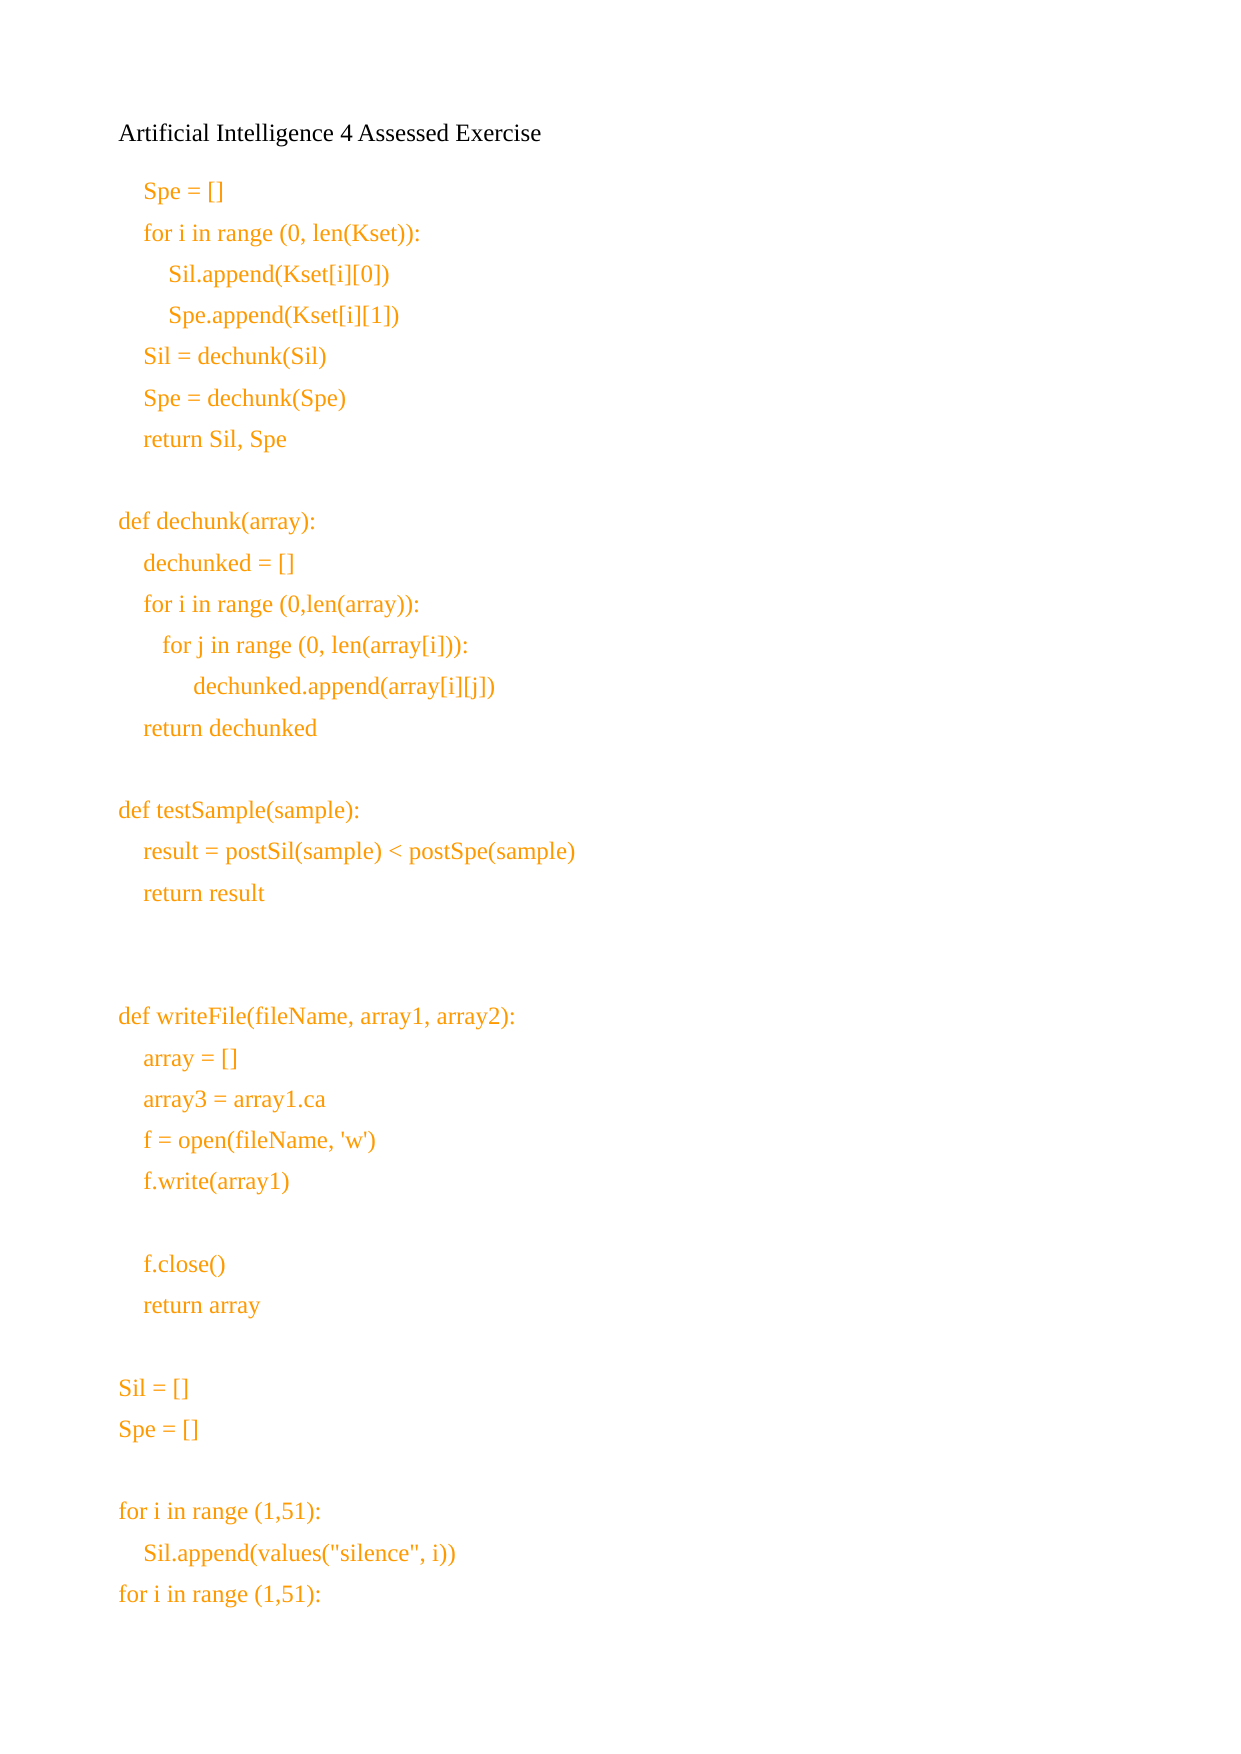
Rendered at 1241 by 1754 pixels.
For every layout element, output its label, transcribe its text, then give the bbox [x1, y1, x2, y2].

text for i in range (1,51): [118, 1496, 1122, 1525]
text f.close() [118, 1249, 1122, 1278]
text result = postSil(sample) < postSpe(sample) [118, 836, 1122, 865]
text def testSample(sample): [118, 795, 1122, 824]
text Sil.append(Kset[i][0]) [118, 259, 1122, 288]
text def dechunk(array): [118, 506, 1122, 535]
text array3 = array1.ca [118, 1084, 1122, 1113]
text for i in range (0,len(array)): [118, 589, 1122, 618]
text Spe = [] [118, 1414, 1122, 1443]
text Sil.append(values("silence", i)) [118, 1538, 1122, 1566]
text array = [] [118, 1043, 1122, 1071]
text return result [118, 878, 1122, 906]
text for i in range (0, len(Kset)): [118, 218, 1122, 246]
text for i in range (1,51): [118, 1579, 1122, 1608]
text Sil = dechunk(Sil) [118, 341, 1122, 370]
text Sil = [] [118, 1373, 1122, 1401]
text f.write(array1) [118, 1166, 1122, 1195]
text return dechunked [118, 713, 1122, 741]
text dechunked = [] [118, 548, 1122, 576]
text Spe.append(Kset[i][1]) [118, 300, 1122, 329]
text dechunked.append(array[i][j]) [118, 671, 1122, 700]
text return Sil, Spe [118, 424, 1122, 453]
text f = open(fileName, 'w') [118, 1125, 1122, 1154]
text Spe = [] [118, 176, 1122, 205]
text Spe = dechunk(Spe) [118, 383, 1122, 411]
text for j in range (0, len(array[i])): [118, 630, 1122, 659]
text return array [118, 1290, 1122, 1319]
text def writeFile(fileName, array1, array2): [118, 1001, 1122, 1030]
